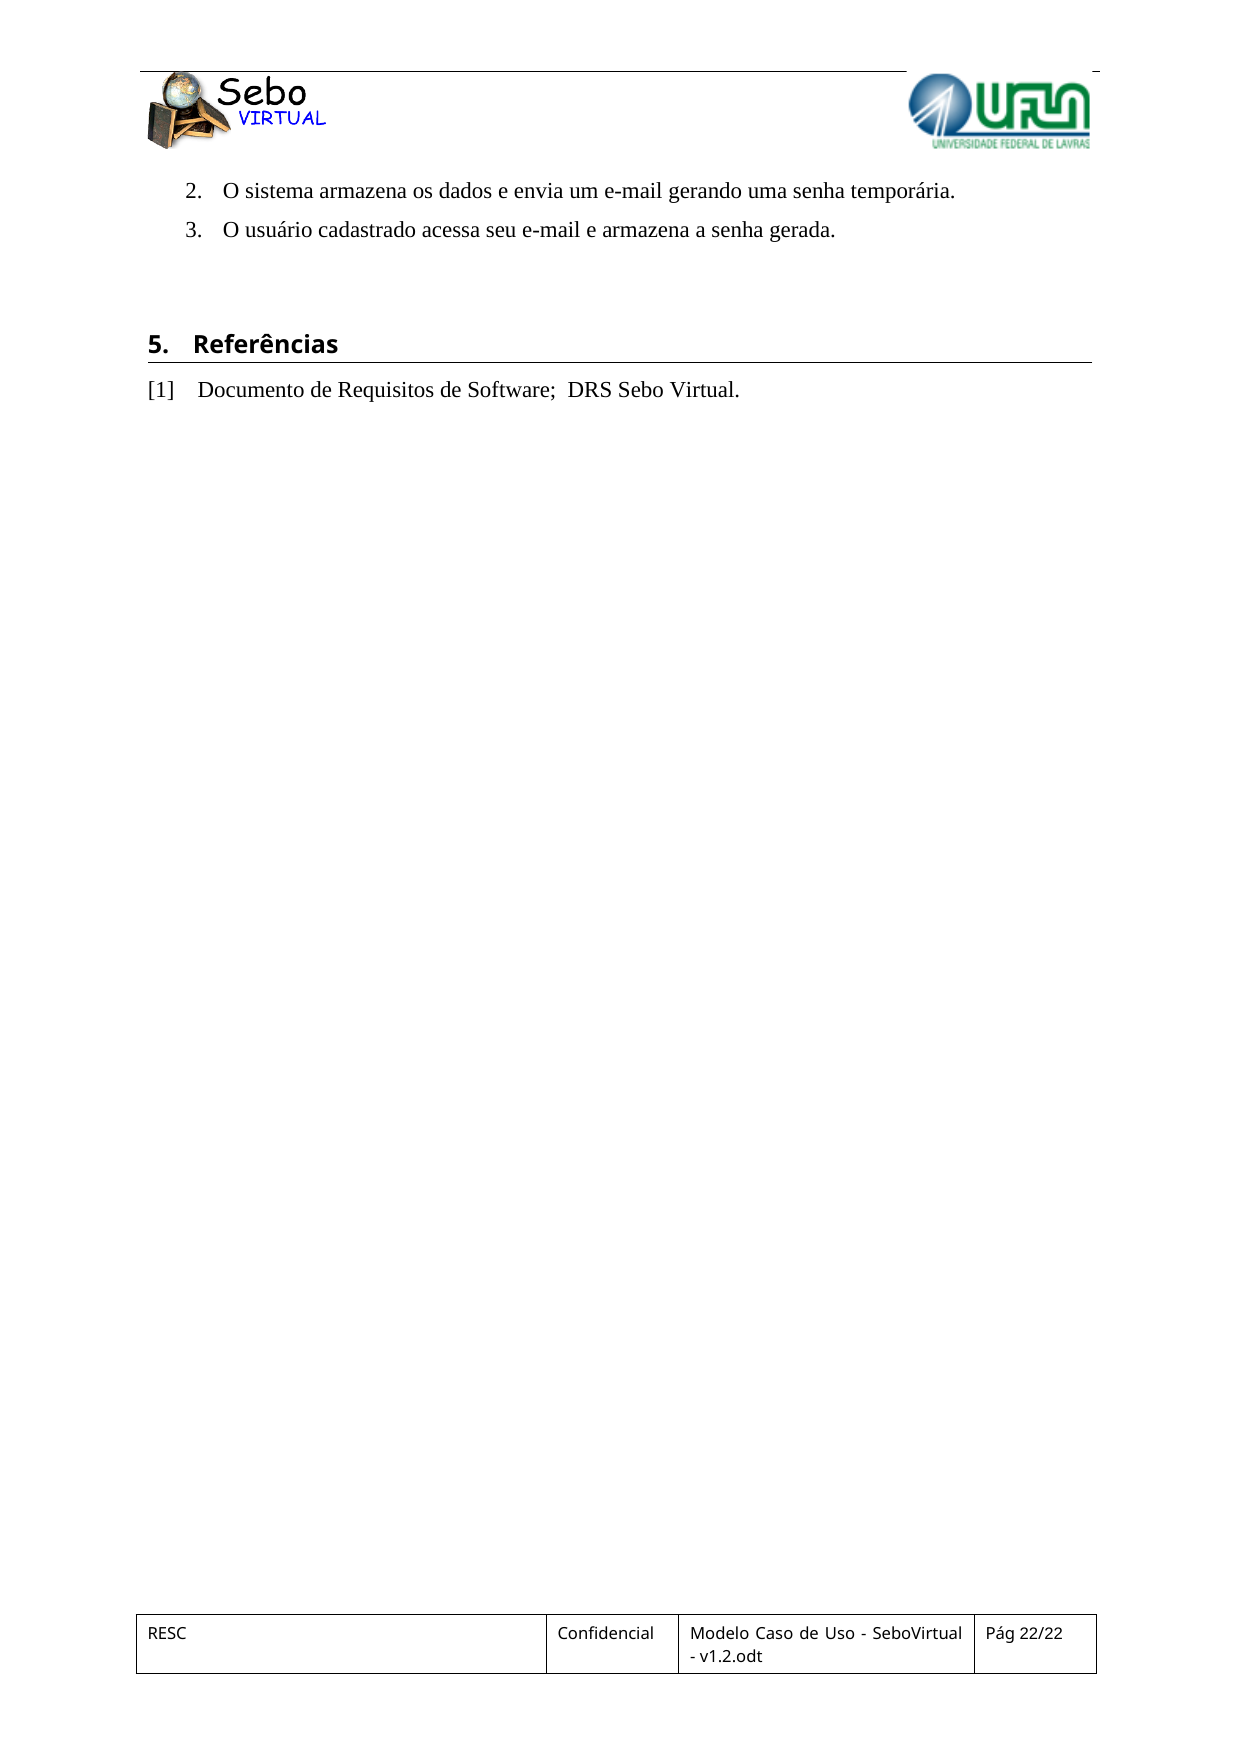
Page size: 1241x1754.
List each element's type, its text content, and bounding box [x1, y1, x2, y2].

list O sistema armazena os dados e envia um e-mail gerando uma senha temporária. [185, 177, 1092, 203]
subtitle Referências [148, 326, 1092, 362]
picture [147, 71, 343, 149]
list O usuário cadastrado acessa seu e-mail e armazena a senha gerada. [185, 216, 1092, 242]
picture [906, 71, 1093, 152]
text [1] Documento de Requisitos de Software; DRS Sebo Virtual. [148, 376, 1092, 402]
